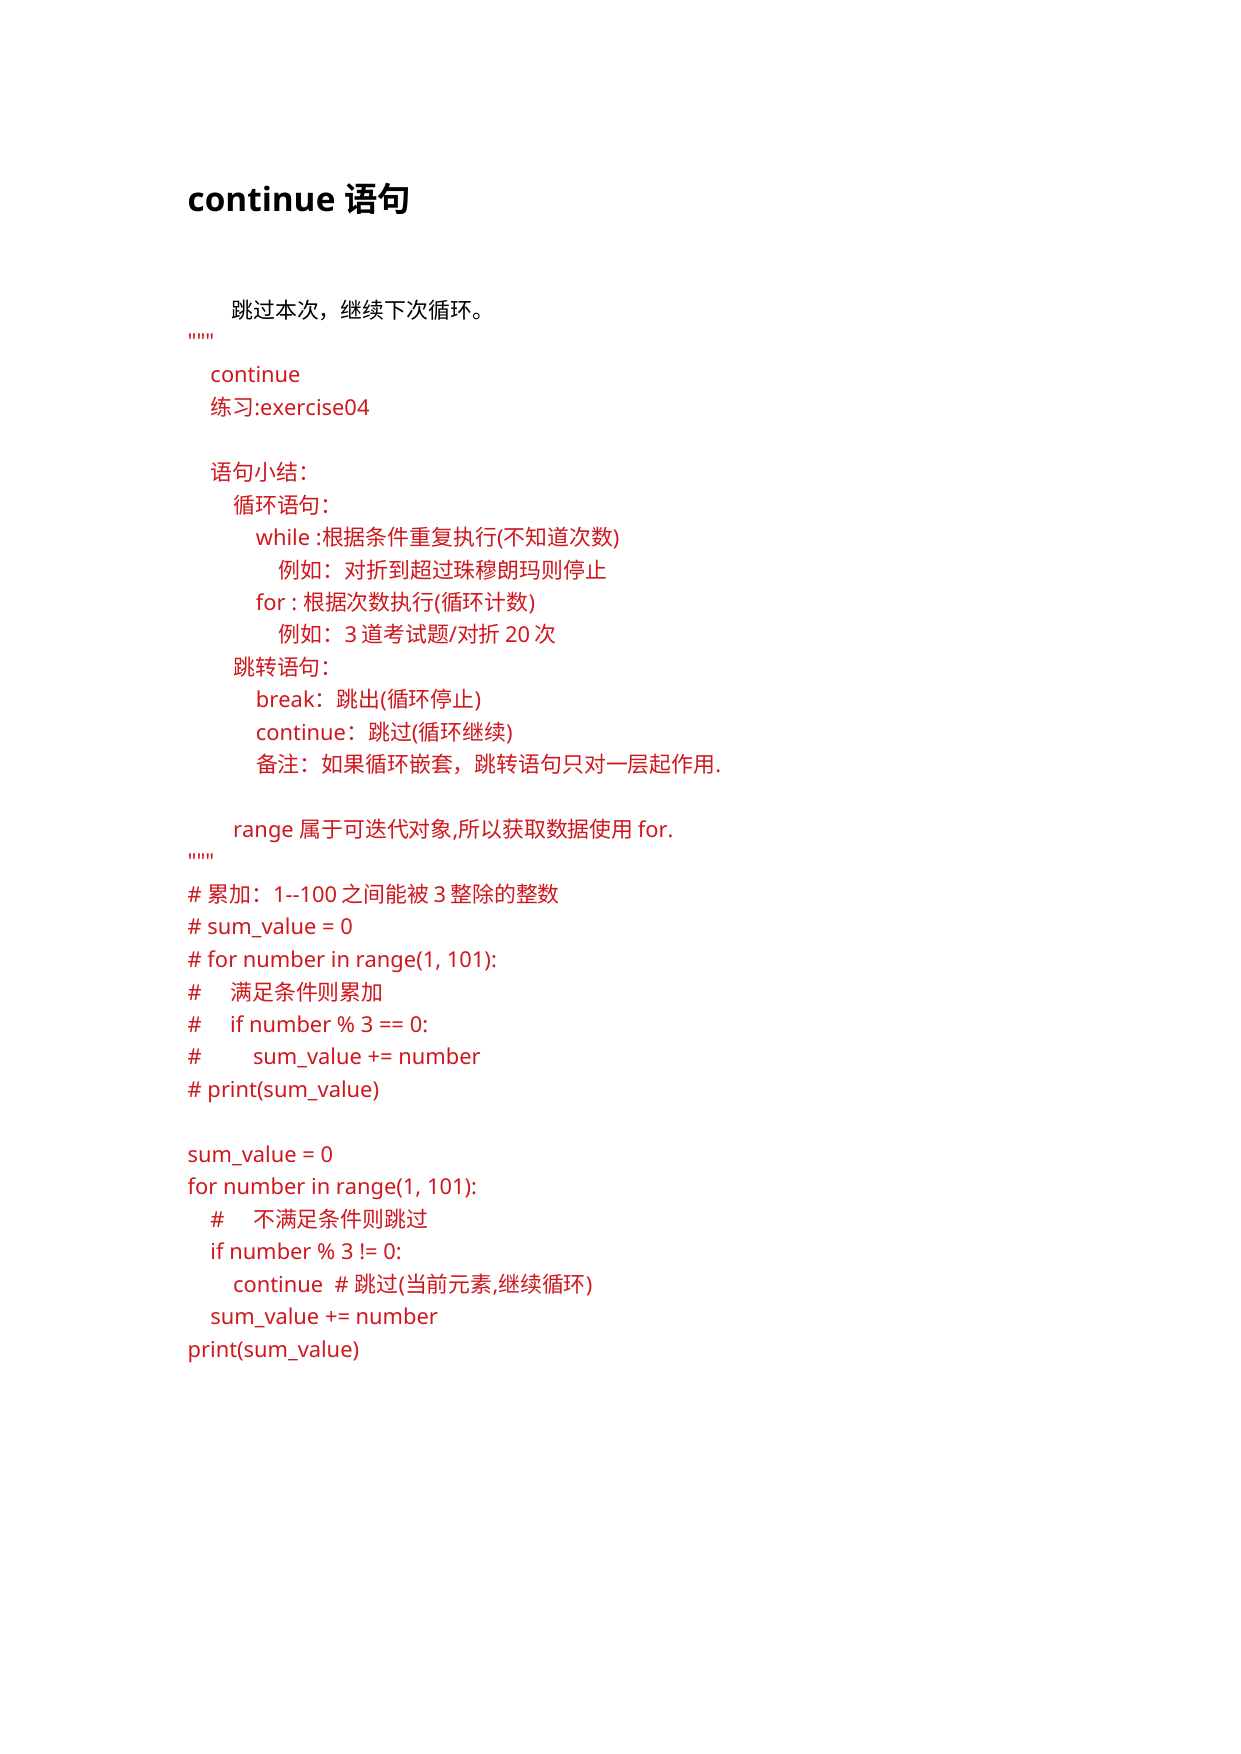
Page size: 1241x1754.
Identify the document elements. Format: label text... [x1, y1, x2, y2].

text for : 根据次数执行(循环计数) [187, 585, 1053, 617]
text """ [187, 325, 1053, 357]
text 例如：对折到超过珠穆朗玛则停止 [187, 552, 1053, 585]
text # print(sum_value) [187, 1072, 1053, 1105]
text continue：跳过(循环继续) [187, 715, 1053, 747]
subtitle continue 语句 [187, 165, 1053, 230]
text # sum_value += number [187, 1040, 1053, 1072]
text 循环语句： [187, 487, 1053, 520]
text """ [187, 845, 1053, 877]
text # 满足条件则累加 [187, 975, 1053, 1007]
text # if number % 3 == 0: [187, 1007, 1053, 1040]
text break：跳出(循环停止) [187, 682, 1053, 715]
text print(sum_value) [187, 1332, 1053, 1365]
text 例如：3道考试题/对折20次 [187, 617, 1053, 650]
text while :根据条件重复执行(不知道次数) [187, 520, 1053, 552]
text 语句小结： [187, 455, 1053, 487]
text if number % 3 != 0: [187, 1235, 1053, 1267]
text sum_value += number [187, 1300, 1053, 1332]
text continue # 跳过(当前元素,继续循环) [187, 1267, 1053, 1300]
text range 属于可迭代对象,所以获取数据使用for. [187, 812, 1053, 845]
text # sum_value = 0 [187, 910, 1053, 942]
text # 累加：1--100之间能被3整除的整数 [187, 877, 1053, 910]
text # for number in range(1, 101): [187, 942, 1053, 975]
text continue [187, 357, 1053, 390]
text 练习:exercise04 [187, 390, 1053, 422]
text 备注：如果循环嵌套，跳转语句只对一层起作用. [187, 747, 1053, 780]
text sum_value = 0 [187, 1137, 1053, 1170]
text # 不满足条件则跳过 [187, 1202, 1053, 1235]
text 跳过本次，继续下次循环。 [187, 292, 1053, 325]
text 跳转语句： [187, 650, 1053, 682]
text for number in range(1, 101): [187, 1170, 1053, 1202]
